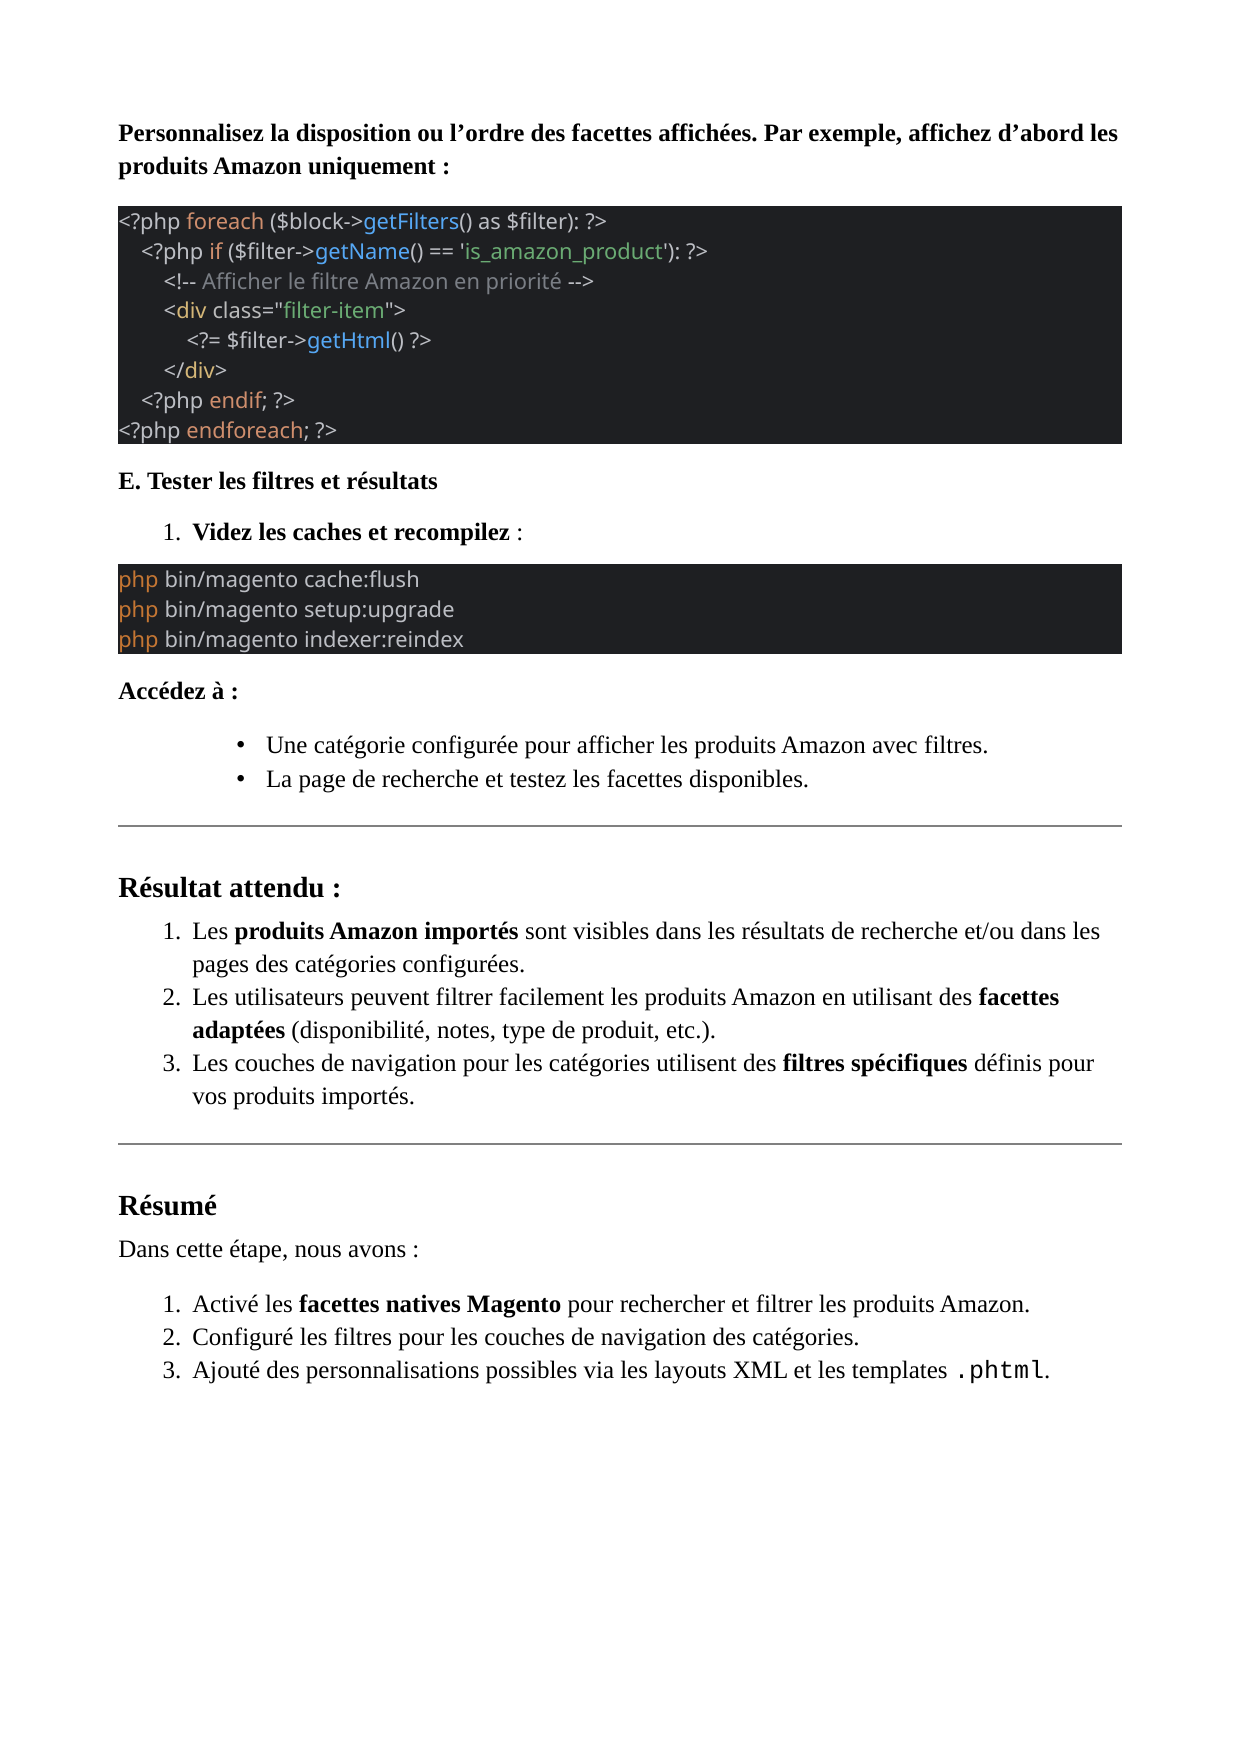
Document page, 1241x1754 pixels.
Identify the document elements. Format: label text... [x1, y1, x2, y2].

list La page de recherche et testez les facettes disponibles. [236, 764, 1122, 792]
subtitle Résumé [118, 1188, 1122, 1221]
list Videz les caches et recompilez : [162, 517, 1122, 546]
text Accédez à : [118, 676, 1122, 704]
text <?php foreach ($block->getFilters() as $filter): ?> <?php if ($filter->getName() == 'is_amazon_product'): ?> <!-- Afficher le filtre Amazon en priorité --> <div class="filter-item"> <?= $filter->getHtml() ?> </div> <?php endif; ?> <?php endforeach; ?> [118, 206, 1122, 444]
subtitle E. Tester les filtres et résultats [118, 466, 1122, 495]
subtitle Résultat attendu : [118, 870, 1122, 904]
list Ajouté des personnalisations possibles via les layouts XML et les templates .phtml. [162, 1355, 1122, 1386]
list Activé les facettes natives Magento pour rechercher et filtrer les produits Amazon. [162, 1289, 1122, 1317]
list Les utilisateurs peuvent filtrer facilement les produits Amazon en utilisant des facettes adaptées (disponibilité, notes, type de produit, etc.). [162, 982, 1122, 1044]
text Personnalisez la disposition ou l’ordre des facettes affichées. Par exemple, affichez d’abord les produits Amazon uniquement : [118, 118, 1122, 180]
list Une catégorie configurée pour afficher les produits Amazon avec filtres. [236, 731, 1122, 759]
list Les couches de navigation pour les catégories utilisent des filtres spécifiques définis pour vos produits importés. [162, 1048, 1122, 1110]
list Les produits Amazon importés sont visibles dans les résultats de recherche et/ou dans les pages des catégories configurées. [162, 916, 1122, 978]
list Configuré les filtres pour les couches de navigation des catégories. [162, 1322, 1122, 1350]
text Dans cette étape, nous avons : [118, 1234, 1122, 1262]
text php bin/magento cache:flush php bin/magento setup:upgrade php bin/magento indexer:reindex [118, 564, 1122, 654]
